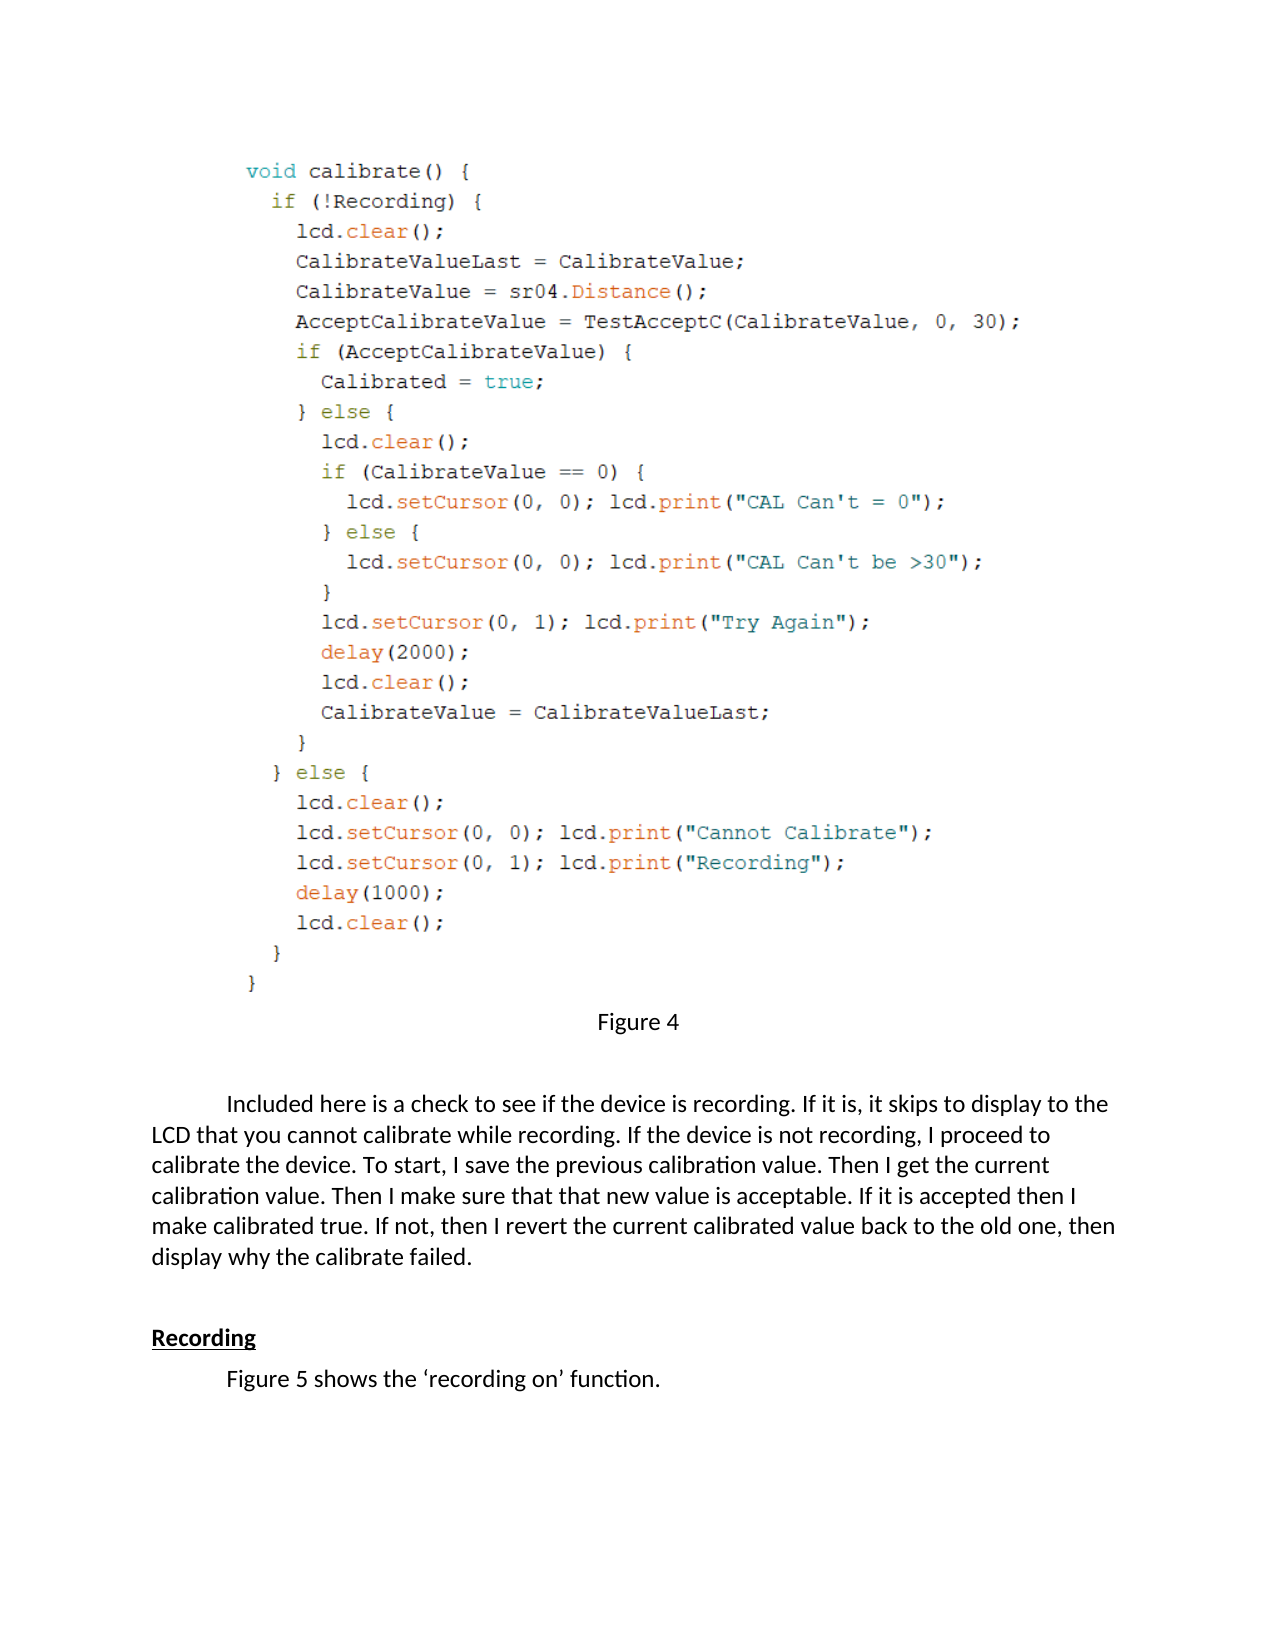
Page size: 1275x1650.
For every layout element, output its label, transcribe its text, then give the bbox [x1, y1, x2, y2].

text Figure 5 shows the ‘recording on’ function. [151, 1363, 1125, 1394]
text Included here is a check to see if the device is recording. If it is, it skips to display to the LCD that you cannot calibrate while recording. If the device is not recording, I proceed to calibrate the device. To start, I save the previous calibration value. Then I get the current calibration value. Then I make sure that that new value is acceptable. If it is accepted then I make calibrated true. If not, then I revert the current calibrated value back to the old one, then display why the calibrate failed. [151, 1088, 1125, 1271]
text Figure 4 [151, 1007, 1125, 1037]
text Recording [151, 1322, 1125, 1353]
